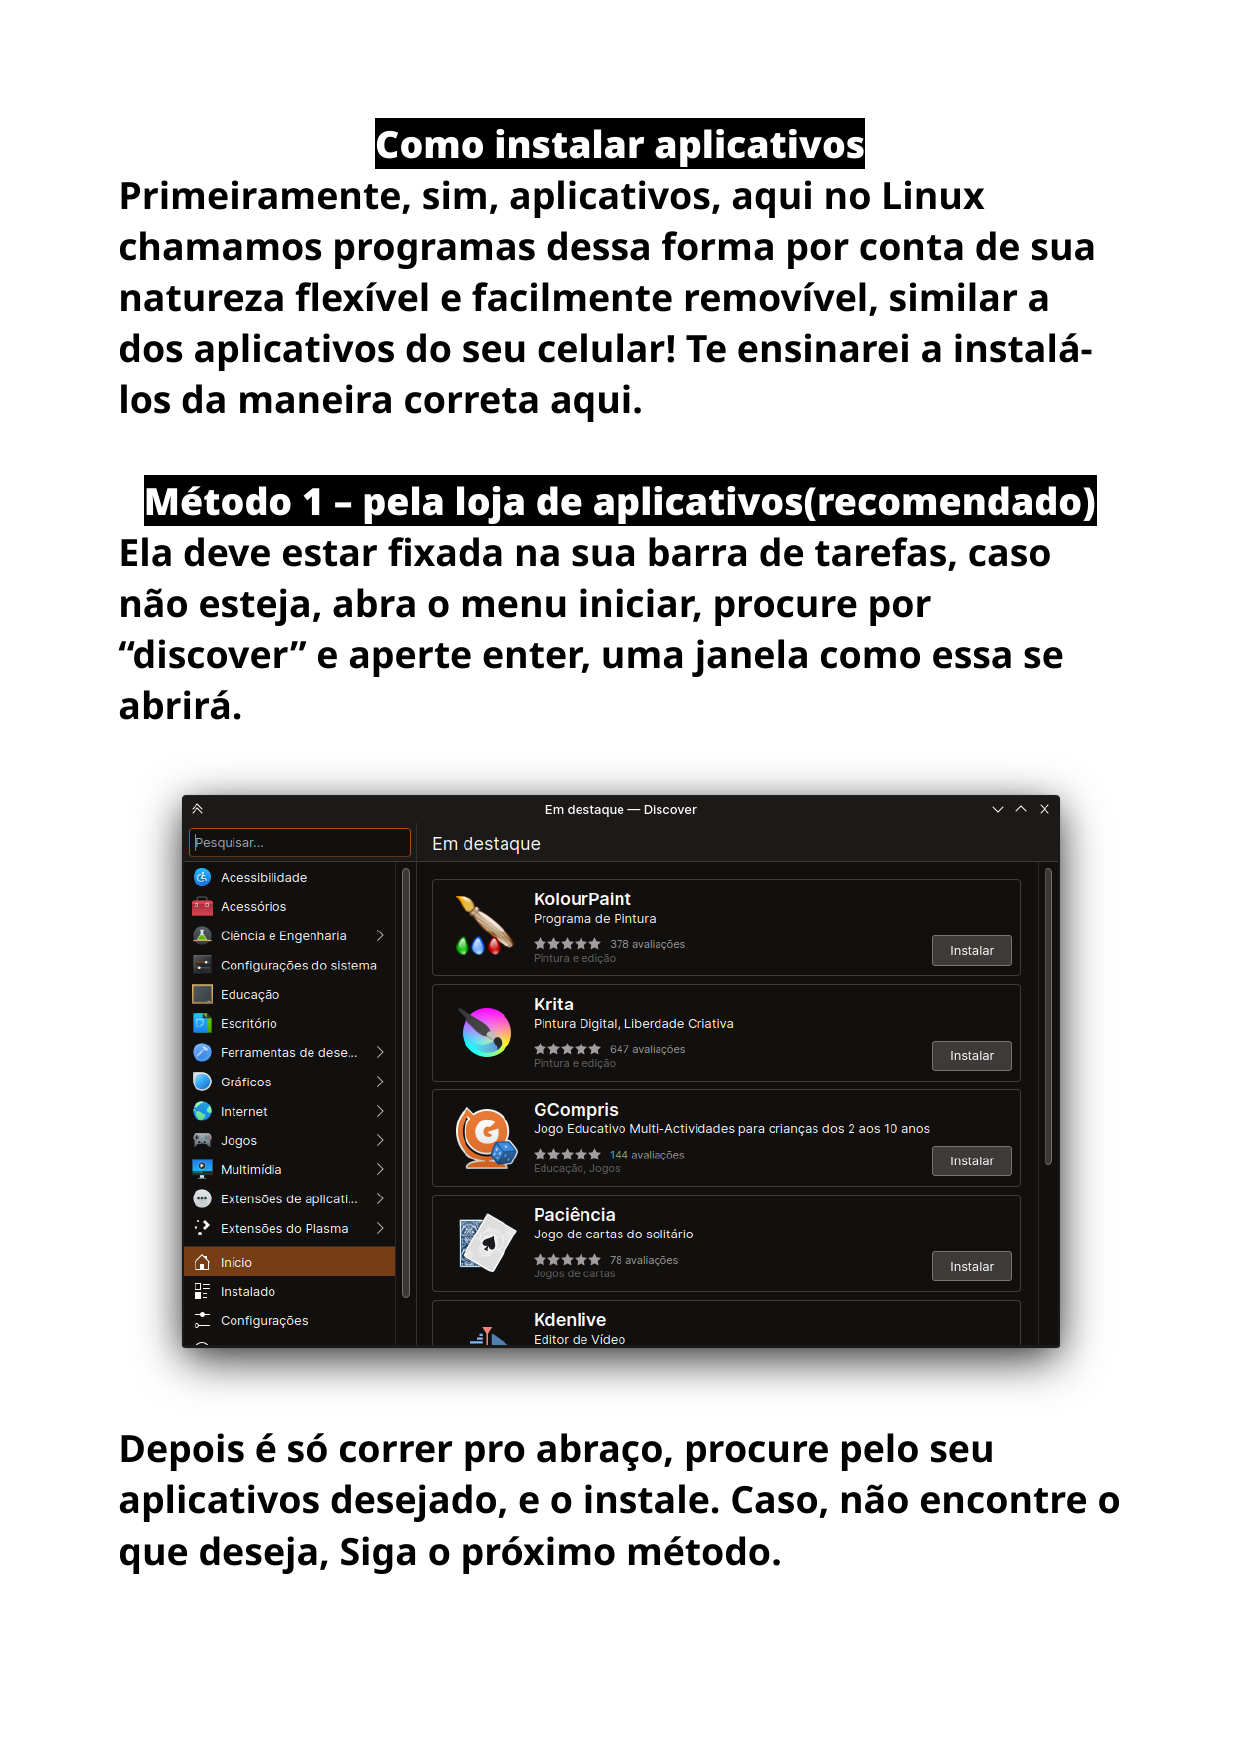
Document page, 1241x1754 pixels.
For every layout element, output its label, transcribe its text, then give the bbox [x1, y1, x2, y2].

text Ela deve estar fixada na sua barra de tarefas, caso não esteja, abra o menu iniciar, procure por “discover” e aperte enter, uma janela como essa se abrirá. [118, 526, 1122, 731]
text Depois é só correr pro abraço, procure pelo seu aplicativos desejado, e o instale. Caso, não encontre o que deseja, Siga o próximo método. [118, 1423, 1122, 1576]
text Como instalar aplicativos [118, 118, 1122, 169]
text Primeiramente, sim, aplicativos, aqui no Linux chamamos programas dessa forma por conta de sua natureza flexível e facilmente removível, similar a dos aplicativos do seu celular! Te ensinarei a instalá-los da maneira correta aqui. [118, 169, 1122, 424]
text Método 1 – pela loja de aplicativos(recomendado) [118, 475, 1122, 526]
text [118, 731, 1122, 743]
picture [118, 743, 1123, 1423]
